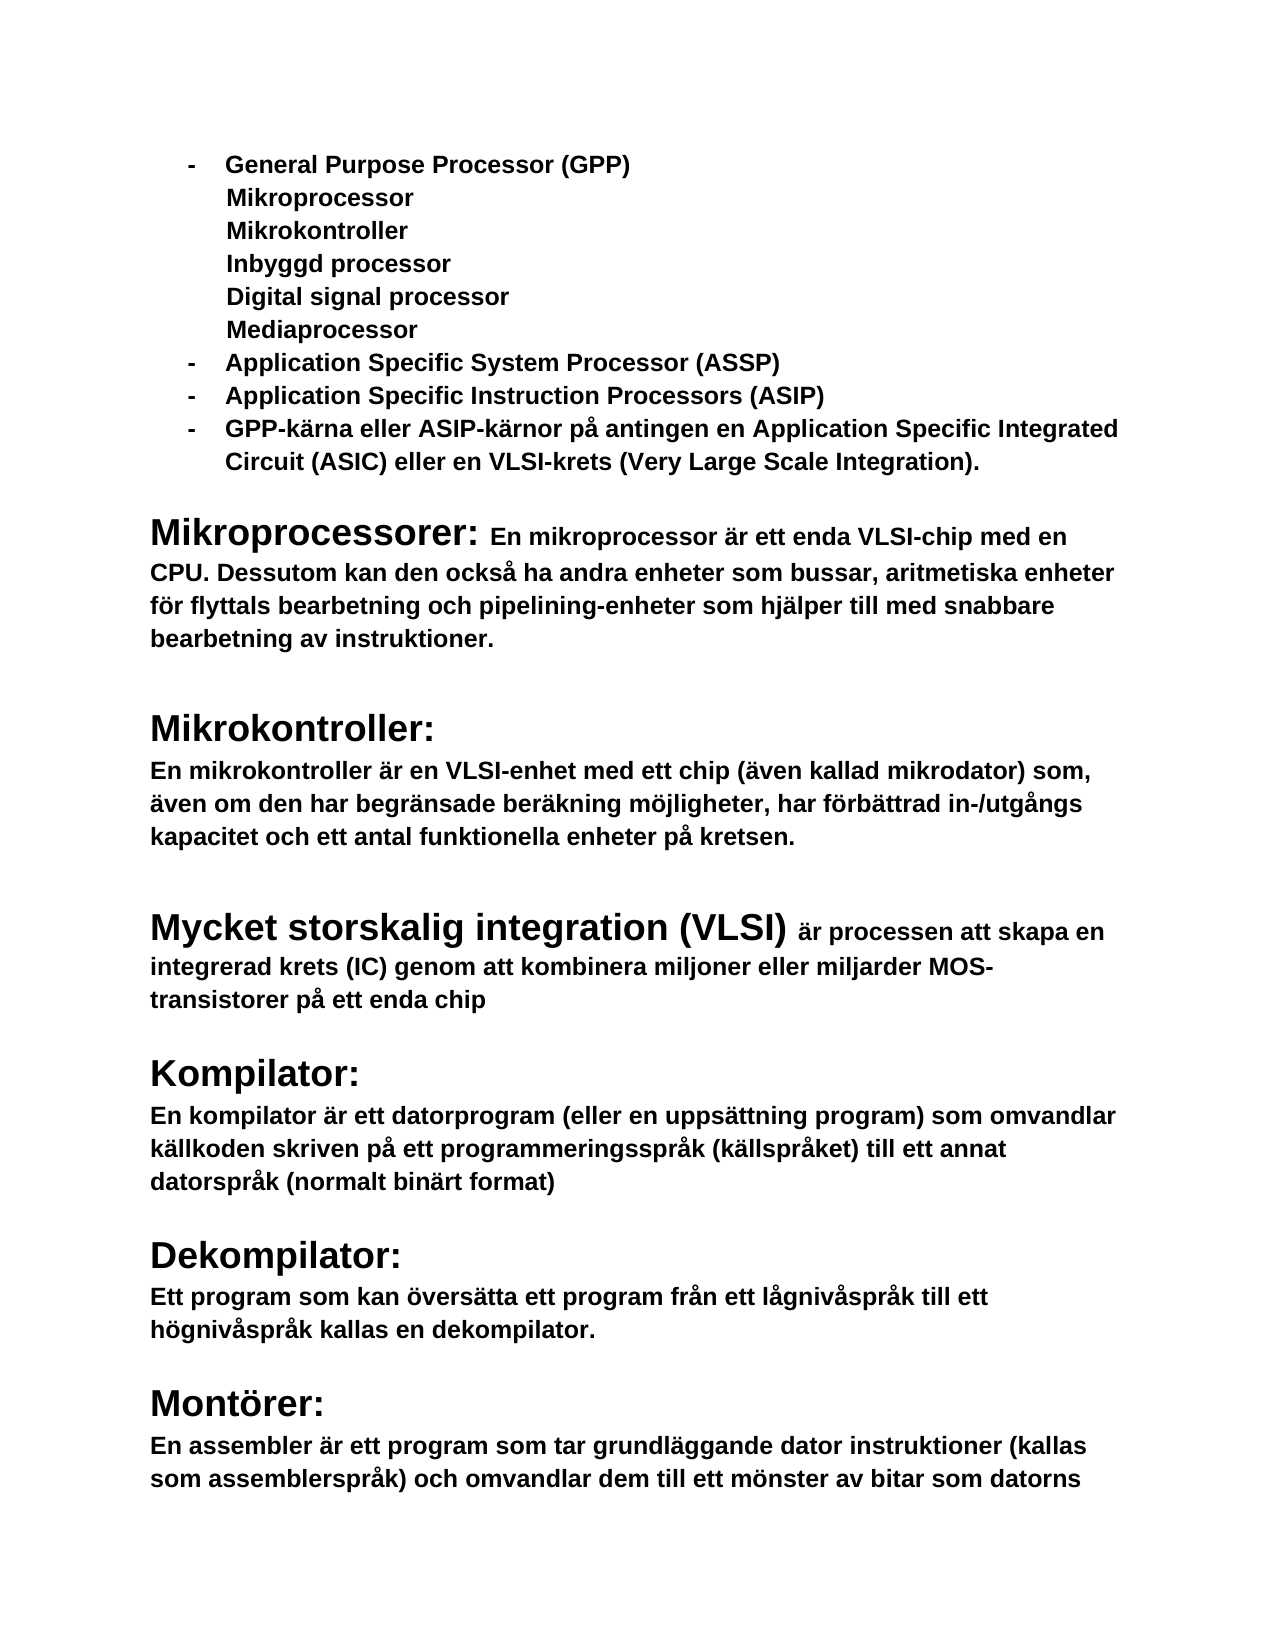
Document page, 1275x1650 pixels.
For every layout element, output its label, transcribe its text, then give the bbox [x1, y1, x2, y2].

text Digital signal processor [150, 282, 1125, 311]
text En kompilator är ett datorprogram (eller en uppsättning program) som omvandlar källkoden skriven på ett programmeringsspråk (källspråket) till ett annat datorspråk (normalt binärt format) [150, 1101, 1125, 1196]
list GPP-kärna eller ASIP-kärnor på antingen en Application Specific Integrated Circuit (ASIC) eller en VLSI-krets (Very Large Scale Integration). [187, 414, 1125, 476]
text Mediaprocessor [150, 315, 1125, 344]
text En mikrokontroller är en VLSI-enhet med ett chip (även kallad mikrodator) som, även om den har begränsade beräkning möjligheter, har förbättrad in-/utgångs kapacitet och ett antal funktionella enheter på kretsen. [150, 756, 1125, 851]
list General Purpose Processor (GPP) [187, 150, 1125, 179]
text Dekompilator: [150, 1233, 1125, 1276]
text Mikroprocessor [150, 183, 1125, 212]
text Kompilator: [150, 1051, 1125, 1094]
text Ett program som kan översätta ett program från ett lågnivåspråk till ett högnivåspråk kallas en dekompilator. [150, 1282, 1125, 1344]
text En assembler är ett program som tar grundläggande dator instruktioner (kallas som assemblerspråk) och omvandlar dem till ett mönster av bitar som datorns [150, 1431, 1125, 1493]
text Mycket storskalig integration (VLSI) är processen att skapa en integrerad krets (IC) genom att kombinera miljoner eller miljarder MOS-transistorer på ett enda chip [150, 905, 1125, 1014]
text Montörer: [150, 1381, 1125, 1424]
text Mikrokontroller: [150, 706, 1125, 749]
text Inbyggd processor [150, 249, 1125, 278]
text Mikrokontroller [150, 216, 1125, 245]
list Application Specific Instruction Processors (ASIP) [187, 381, 1125, 410]
list Application Specific System Processor (ASSP) [187, 348, 1125, 377]
text Mikroprocessorer: En mikroprocessor är ett enda VLSI-chip med en CPU. Dessutom kan den också ha andra enheter som bussar, aritmetiska enheter för flyttals bearbetning och pipelining-enheter som hjälper till med snabbare bearbetning av instruktioner. [150, 510, 1125, 653]
